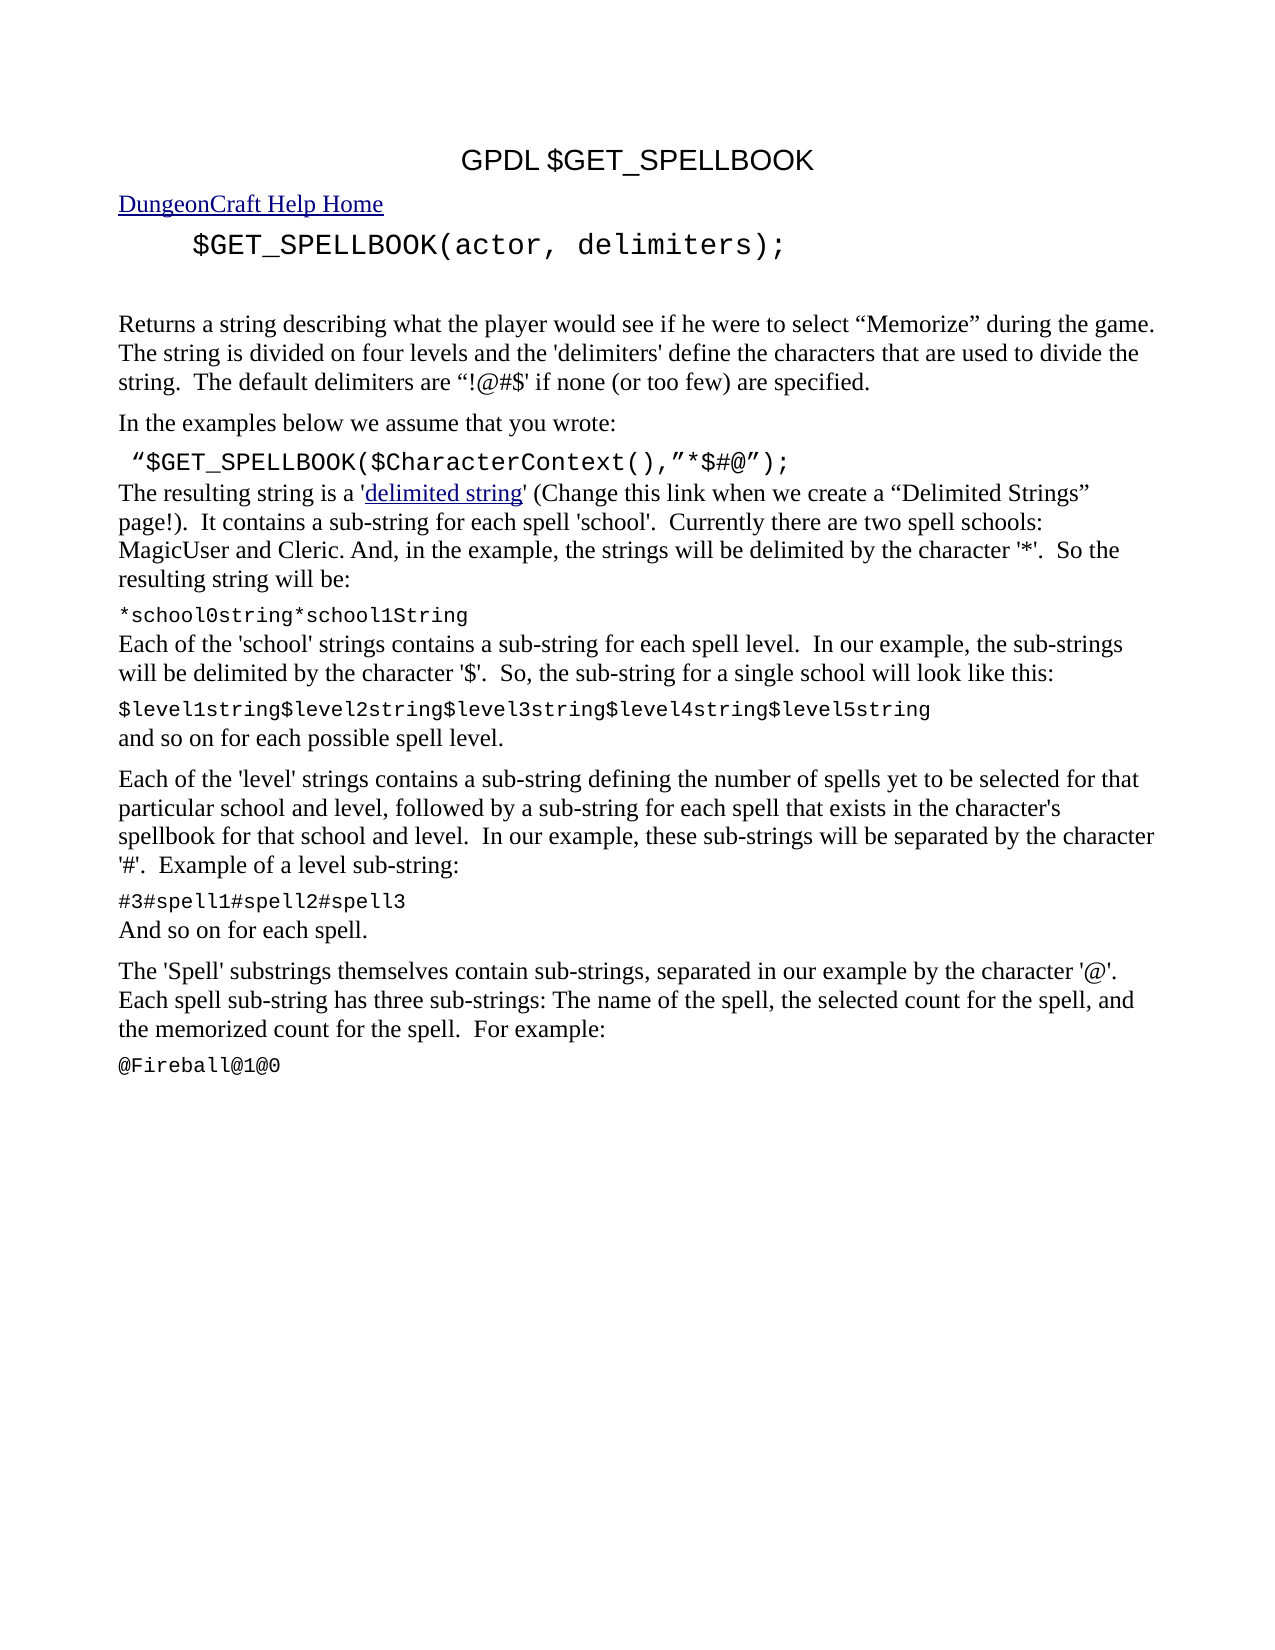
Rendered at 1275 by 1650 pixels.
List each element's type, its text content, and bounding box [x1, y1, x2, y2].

text “$GET_SPELLBOOK($CharacterContext(),”*$#@”); [118, 449, 1157, 478]
text $level1string$level2string$level3string$level4string$level5string [118, 699, 1157, 723]
text @Fireball@1@0 [118, 1055, 1157, 1079]
text $GET_SPELLBOOK(actor, delimiters); [192, 230, 1157, 263]
text The 'Spell' substrings themselves contain sub-strings, separated in our example by the character '@'. Each spell sub-string has three sub-strings: The name of the spell, the selected count for the spell, and the memorized count for the spell. For example: [118, 956, 1157, 1042]
text Each of the 'level' strings contains a sub-string defining the number of spells yet to be selected for that particular school and level, followed by a sub-string for each spell that exists in the character's spellbook for that school and level. In our example, these sub-strings will be separated by the character '#'. Example of a level sub-string: [118, 764, 1157, 879]
text And so on for each spell. [118, 915, 1157, 944]
text Returns a string describing what the player would see if he were to select “Memorize” during the game. The string is divided on four levels and the 'delimiters' define the characters that are used to divide the string. The default delimiters are “!@#$' if none (or too few) are specified. [118, 309, 1157, 396]
text #3#spell1#spell2#spell3 [118, 891, 1157, 915]
text and so on for each possible spell level. [118, 723, 1157, 751]
text DungeonCraft Help Home [118, 189, 1157, 218]
text In the examples below we assume that you wrote: [118, 408, 1157, 437]
text The resulting string is a 'delimited string' (Change this link when we create a “Delimited Strings” page!). It contains a sub-string for each spell 'school'. Currently there are two spell schools: MagicUser and Cleric. And, in the example, the strings will be delimited by the character '*'. So the resulting string will be: [118, 478, 1157, 593]
text *school0string*school1String [118, 605, 1157, 629]
text Each of the 'school' strings contains a sub-string for each spell level. In our example, the sub-strings will be delimited by the character '$'. So, the sub-string for a single school will look like this: [118, 629, 1157, 686]
subtitle GPDL $GET_SPELLBOOK [118, 143, 1157, 177]
